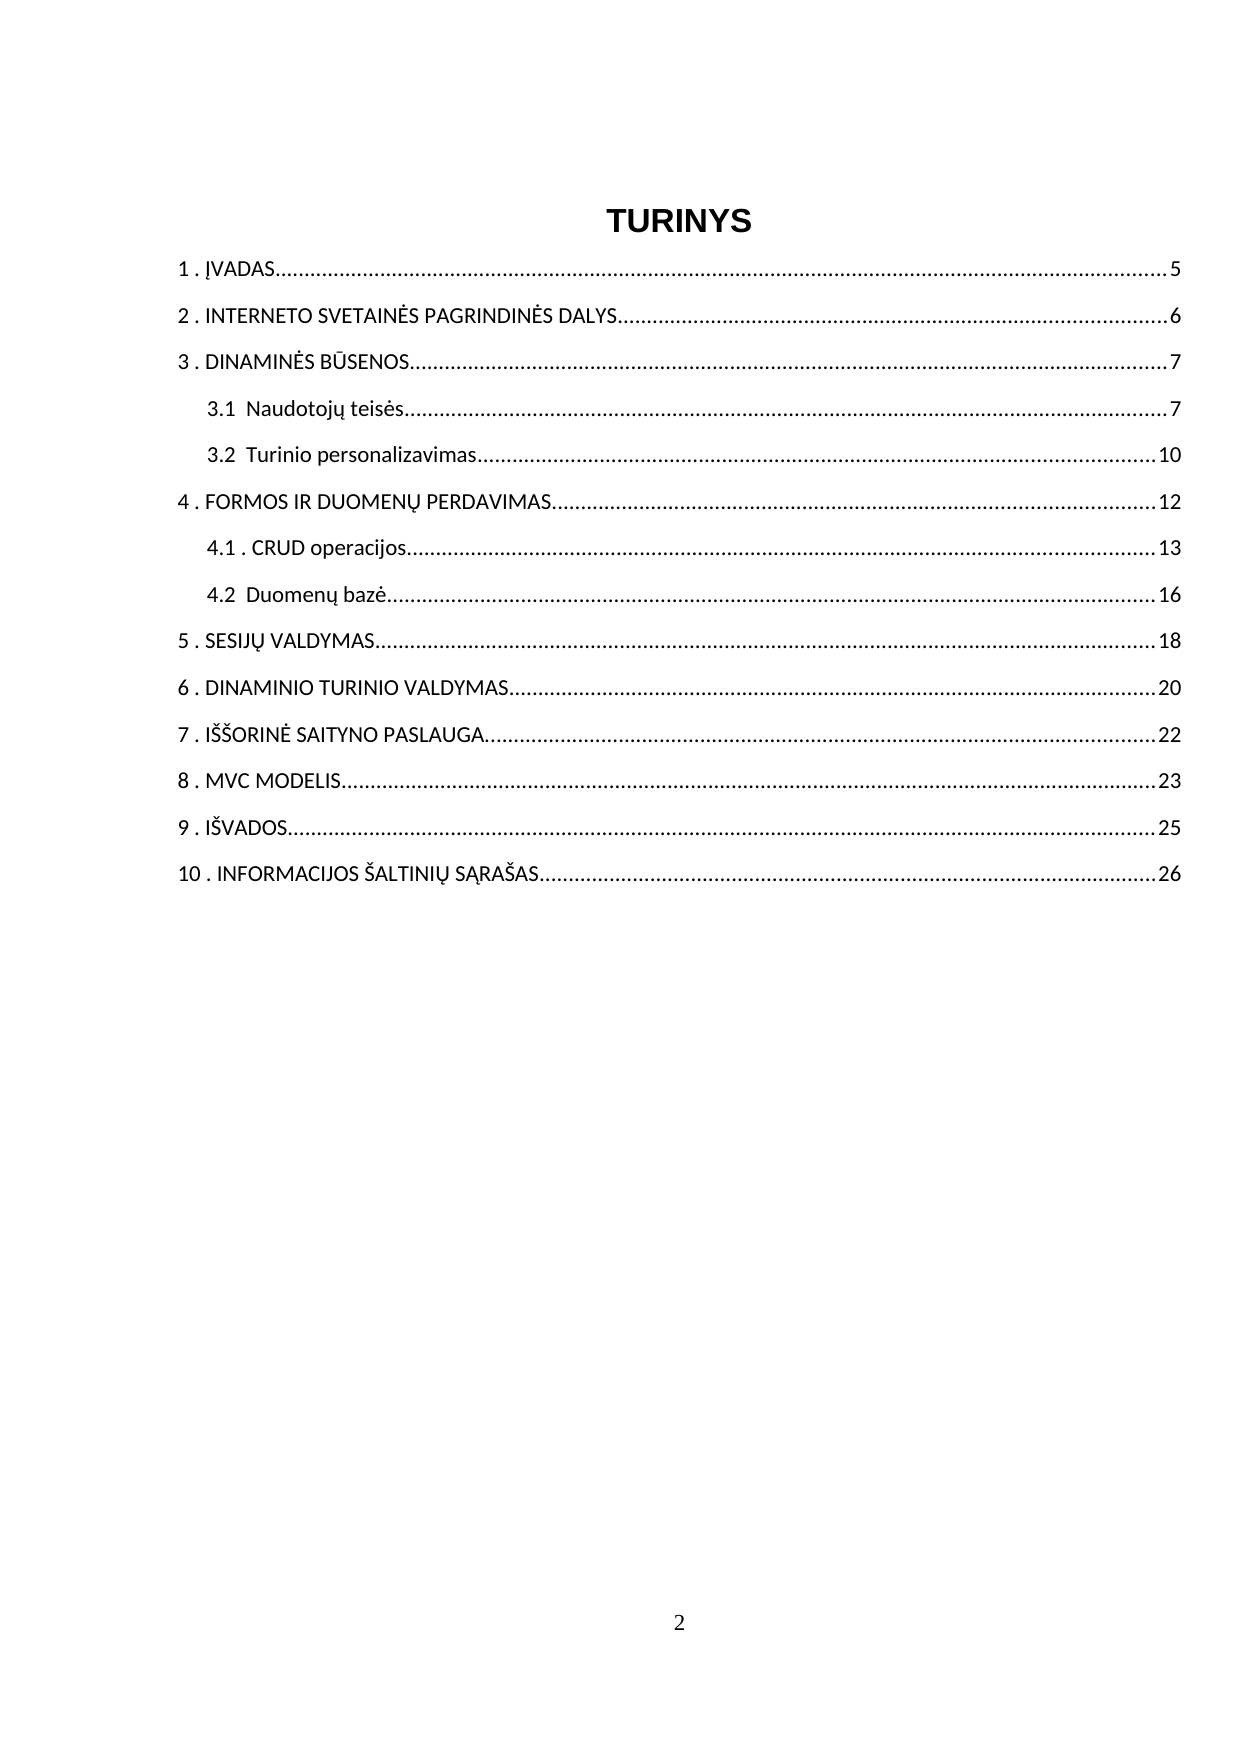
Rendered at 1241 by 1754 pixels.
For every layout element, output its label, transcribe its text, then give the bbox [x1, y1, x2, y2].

text 8 . MVC MODELIS 23 [177, 766, 1181, 794]
text 3.2 Turinio personalizavimas 10 [207, 440, 1181, 468]
text 7 . IŠŠORINĖ SAITYNO PASLAUGA. 22 [177, 720, 1181, 748]
text 1 . ĮVADAS 5 [177, 254, 1181, 282]
text 2 . INTERNETO SVETAINĖS PAGRINDINĖS DALYS 6 [177, 301, 1181, 329]
subtitle TURINYS [177, 201, 1181, 239]
text 3 . DINAMINĖS BŪSENOS 7 [177, 347, 1181, 375]
text 5 . SESIJŲ VALDYMAS 18 [177, 627, 1181, 655]
text 4 . FORMOS IR DUOMENŲ PERDAVIMAS 12 [177, 487, 1181, 515]
text 6 . DINAMINIO TURINIO VALDYMAS 20 [177, 673, 1181, 701]
text 4.1 . CRUD operacijos 13 [207, 533, 1181, 562]
text 4.2 Duomenų bazė 16 [207, 580, 1181, 608]
text 3.1 Naudotojų teisės 7 [207, 394, 1181, 422]
text 9 . IŠVADOS 25 [177, 813, 1181, 841]
text 10 . INFORMACIJOS ŠALTINIŲ SĄRAŠAS 26 [177, 859, 1181, 887]
